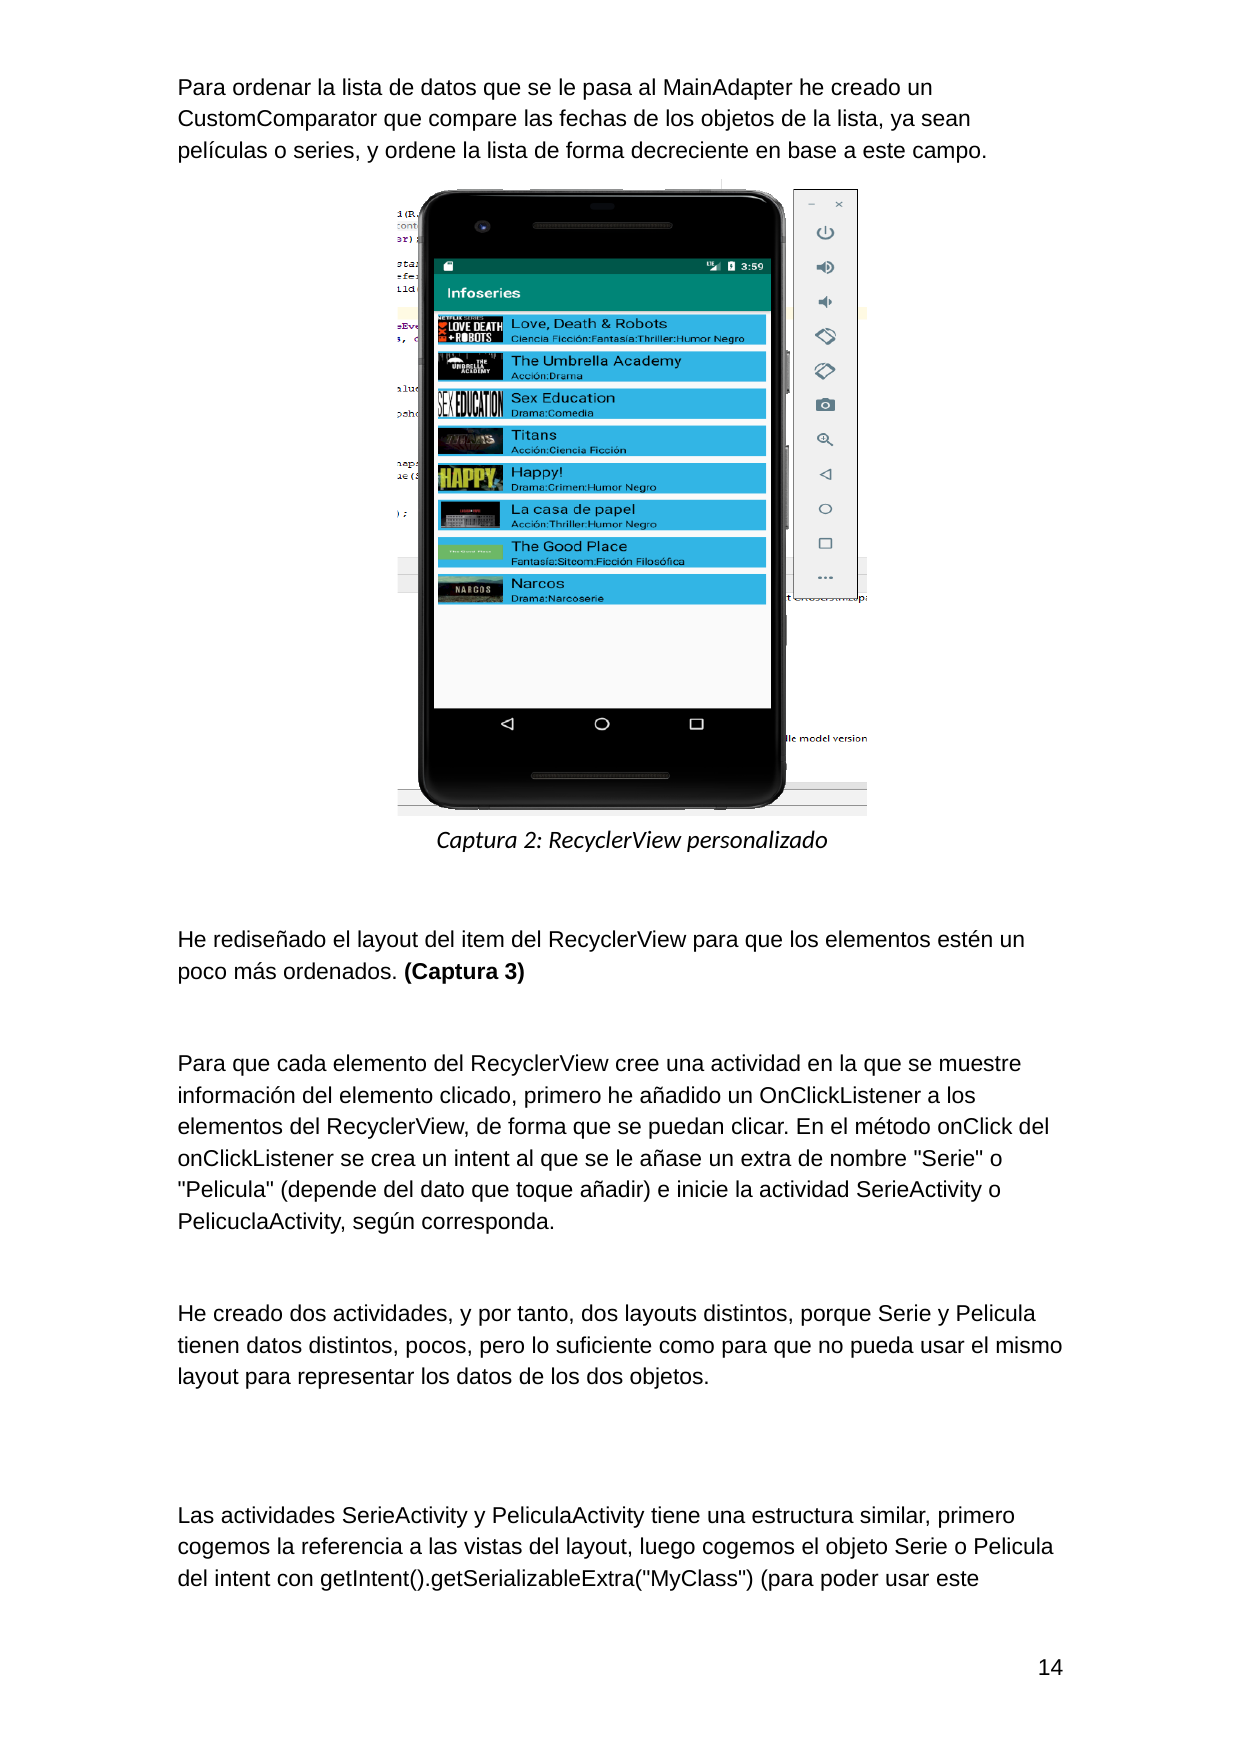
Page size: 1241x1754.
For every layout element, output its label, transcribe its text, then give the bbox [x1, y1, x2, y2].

text Captura 2: RecyclerView personalizado [397, 816, 867, 855]
text Las actividades SerieActivity y PeliculaActivity tiene una estructura similar, primero cogemos la referencia a las vistas del layout, luego cogemos el objeto Serie o Pelicula del intent con getIntent().getSerializableExtra("MyClass") (para poder usar este [177, 1502, 1063, 1591]
text Para que cada elemento del RecyclerView cree una actividad en la que se muestre información del elemento clicado, primero he añadido un OnClickListener a los elementos del RecyclerView, de forma que se puedan clicar. En el método onClick del onClickListener se crea un intent al que se le añase un extra de nombre "Serie" o "Pelicula" (depende del dato que toque añadir) e inicie la actividad SerieActivity o PelicuclaActivity, según corresponda. [177, 1050, 1063, 1234]
text He rediseñado el layout del item del RecyclerView para que los elementos estén un poco más ordenados. (Captura 3) [177, 926, 1063, 984]
text He creado dos actividades, y por tanto, dos layouts distintos, porque Serie y Pelicula tienen datos distintos, pocos, pero lo suficiente como para que no pueda usar el mismo layout para representar los datos de los dos objetos. [177, 1300, 1063, 1389]
text Para ordenar la lista de datos que se le pasa al MainAdapter he creado un CustomComparator que compare las fechas de los objetos de la lista, ya sean películas o series, y ordene la lista de forma decreciente en base a este campo. [177, 74, 1063, 163]
picture [397, 179, 867, 816]
